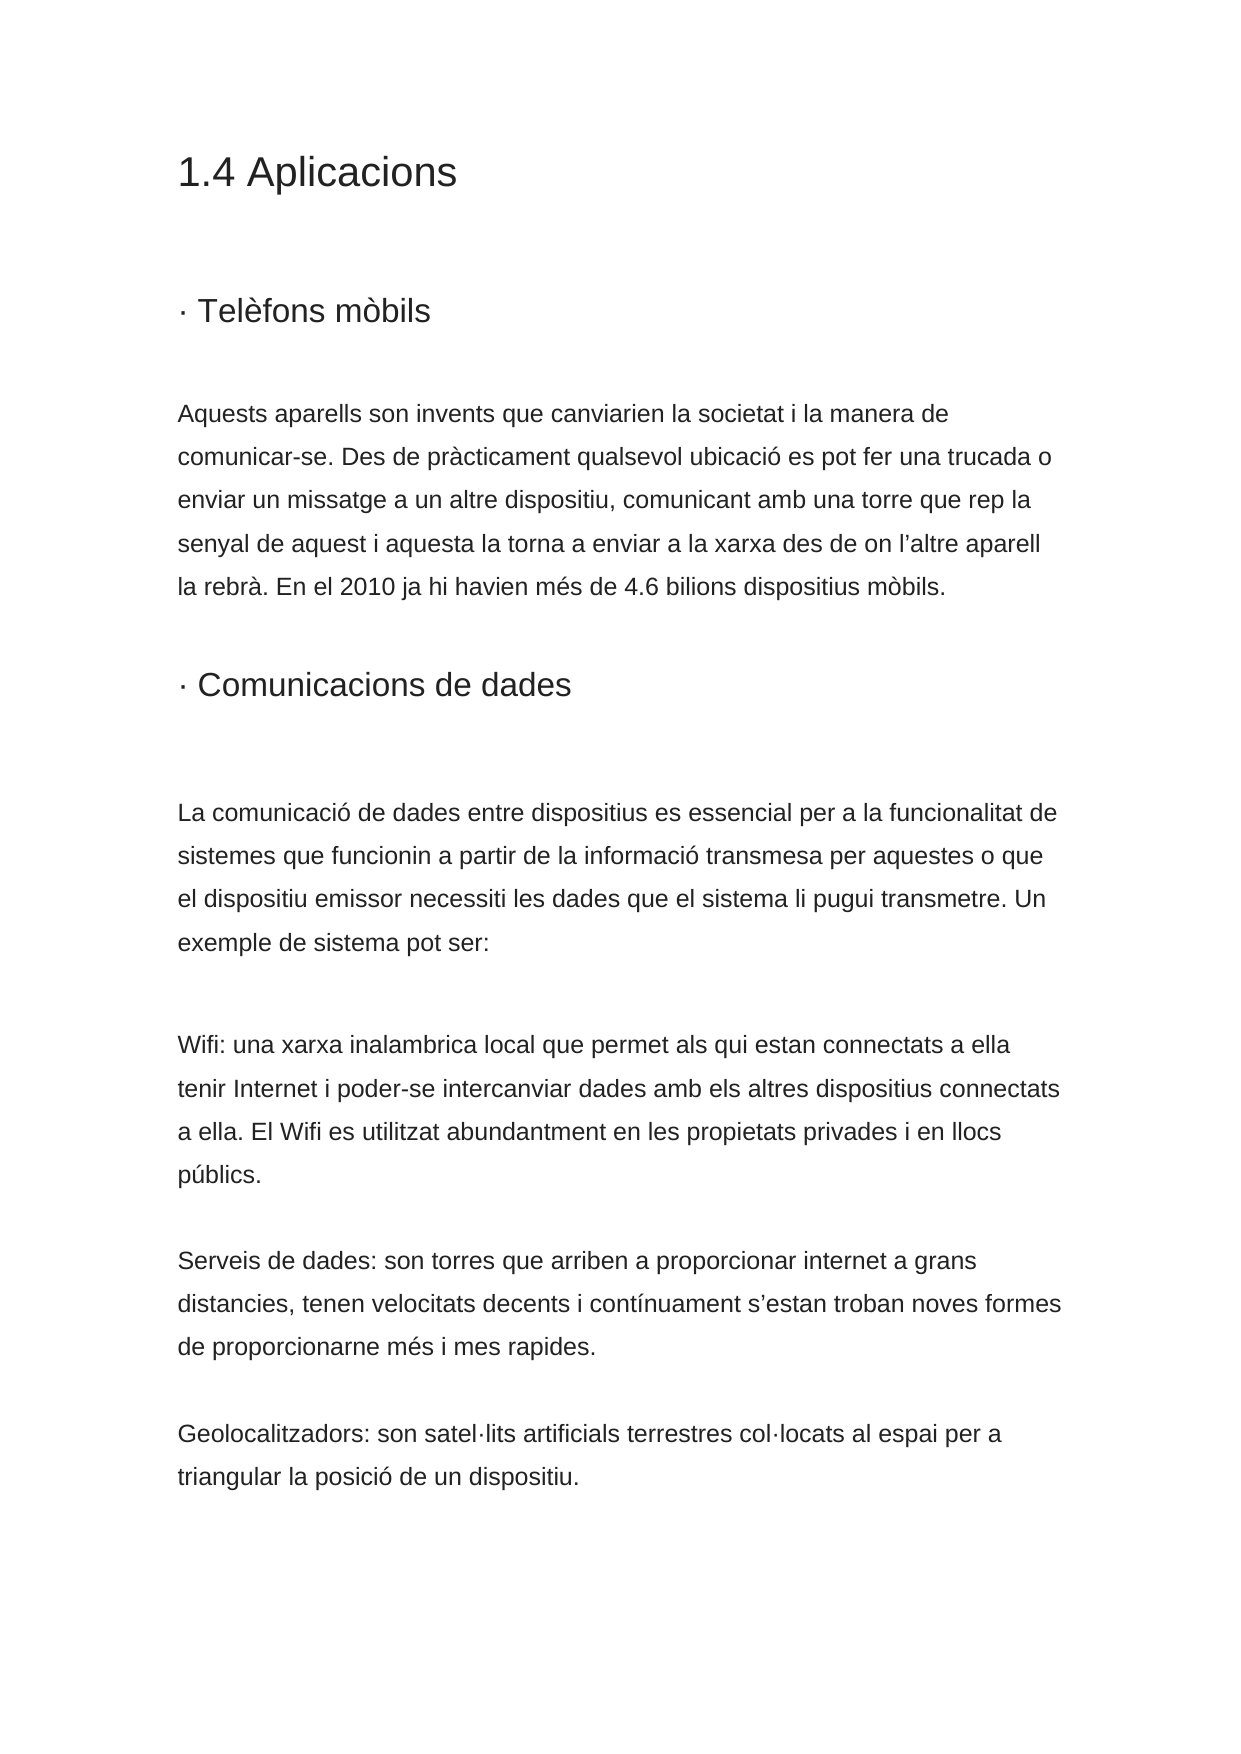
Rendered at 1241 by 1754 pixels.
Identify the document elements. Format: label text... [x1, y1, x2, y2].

text Serveis de dades: son torres que arriben a proporcionar internet a grans distancies, tenen velocitats decents i contínuament s’estan troban noves formes de proporcionarne més i mes rapides. [177, 1246, 1063, 1361]
text Wifi: una xarxa inalambrica local que permet als qui estan connectats a ella tenir Internet i poder-se intercanviar dades amb els altres dispositius connectats a ella. El Wifi es utilitzat abundantment en les propietats privades i en llocs públics. [177, 1030, 1063, 1188]
text · Comunicacions de dades [177, 665, 1063, 704]
text La comunicació de dades entre dispositius es essencial per a la funcionalitat de sistemes que funcionin a partir de la informació transmesa per aquestes o que el dispositiu emissor necessiti les dades que el sistema li pugui transmetre. Un exemple de sistema pot ser: [177, 798, 1063, 956]
text · Telèfons mòbils [177, 291, 1063, 330]
text Geolocalitzadors: son satel·lits artificials terrestres col·locats al espai per a triangular la posició de un dispositiu. [177, 1418, 1063, 1490]
text 1.4 Aplicacions [177, 148, 1063, 196]
text Aquests aparells son invents que canviarien la societat i la manera de comunicar-se. Des de pràcticament qualsevol ubicació es pot fer una trucada o enviar un missatge a un altre dispositiu, comunicant amb una torre que rep la senyal de aquest i aquesta la torna a enviar a la xarxa des de on l’altre aparell la rebrà. En el 2010 ja hi havien més de 4.6 bilions dispositius mòbils. [177, 399, 1063, 601]
